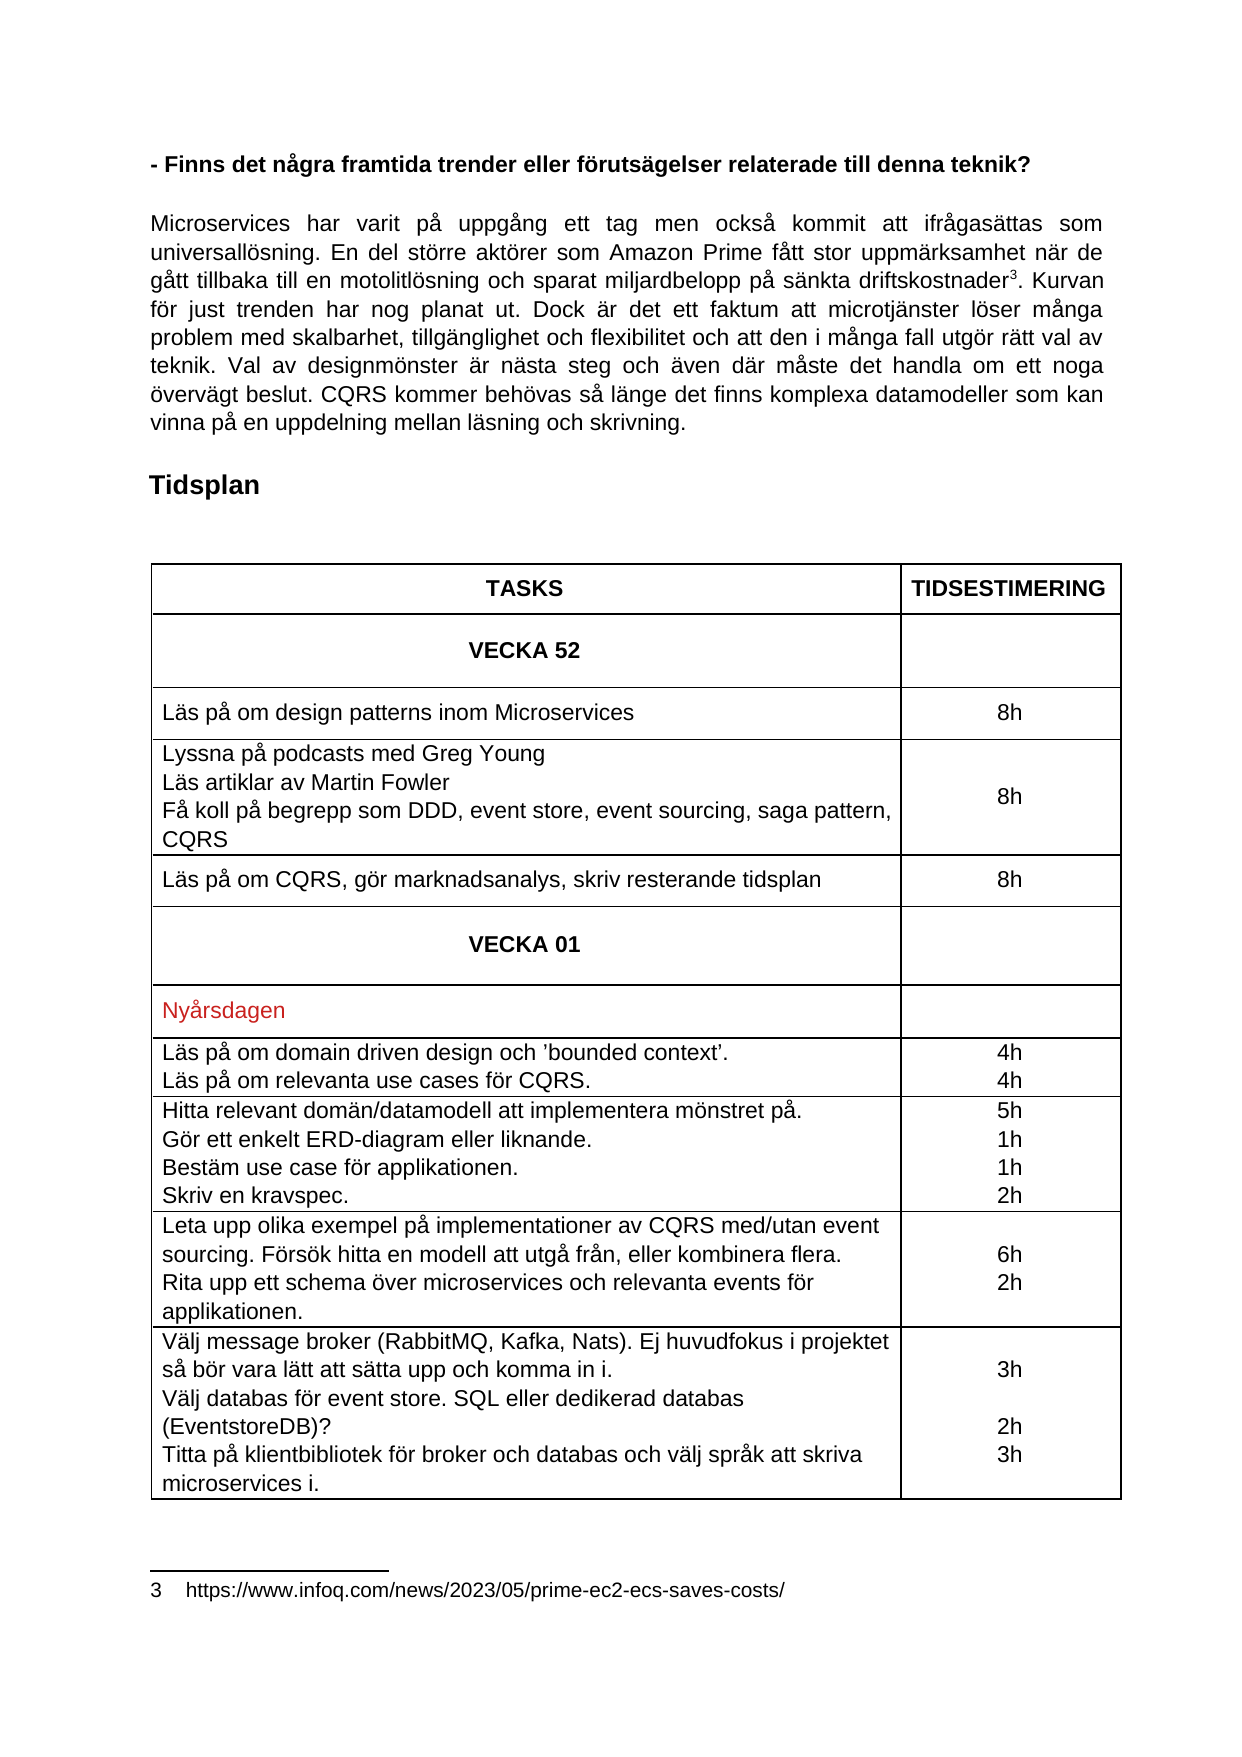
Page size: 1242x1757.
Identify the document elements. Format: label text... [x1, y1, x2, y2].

table_cell Läs på om domain driven design och ’bounded context’. Läs på om relevanta use cases för CQRS. [152, 1038, 900, 1096]
table_cell 8h [902, 856, 1120, 906]
table_cell 6h 2h [902, 1212, 1120, 1326]
table_cell 3h 2h 3h [902, 1328, 1120, 1498]
table_cell Leta upp olika exempel på implementationer av CQRS med/utan event sourcing. Försök hitta en modell att utgå från, eller kombinera flera. Rita upp ett schema över microservices och relevanta events för applikationen. [152, 1212, 900, 1326]
table_cell VECKA 01 [152, 907, 900, 984]
table_cell 4h 4h [902, 1039, 1120, 1096]
text https://www.infoq.com/news/2023/05/prime-ec2-ecs-saves-costs/ [150, 1577, 1104, 1601]
table_cell [902, 907, 1120, 984]
table_cell Lyssna på podcasts med Greg Young Läs artiklar av Martin Fowler Få koll på begrepp som DDD, event store, event sourcing, saga pattern, CQRS [152, 740, 900, 854]
text Microservices har varit på uppgång ett tag men också kommit att ifrågasättas som universallösning. En del större aktörer som Amazon Prime fått stor uppmärksamhet när de gått tillbaka till en motolitlösning och sparat miljardbelopp på sänkta driftskostnader. Kurvan för just trenden har nog planat ut. Dock är det ett faktum att microtjänster löser många problem med skalbarhet, tillgänglighet och flexibilitet och att den i många fall utgör rätt val av teknik. Val av designmönster är nästa steg och även där måste det handla om ett noga övervägt beslut. CQRS kommer behövas så länge det finns komplexa datamodeller som kan vinna på en uppdelning mellan läsning och skrivning. [150, 210, 1104, 436]
table_cell VECKA 52 [152, 614, 900, 687]
table_cell 8h [902, 688, 1120, 739]
table_header TASKS [152, 565, 900, 613]
table_cell [902, 615, 1120, 687]
text - Finns det några framtida trender eller förutsägelser relaterade till denna teknik? [150, 151, 1104, 177]
table_cell Läs på om CQRS, gör marknadsanalys, skriv resterande tidsplan [152, 855, 900, 906]
table_cell Läs på om design patterns inom Microservices [152, 688, 900, 739]
table_cell Välj message broker (RabbitMQ, Kafka, Nats). Ej huvudfokus i projektet så bör vara lätt att sätta upp och komma in i. Välj databas för event store. SQL eller dedikerad databas (EventstoreDB)? Titta på klientbibliotek för broker och databas och välj språk att skriva microservices i. [152, 1327, 900, 1498]
table_header TIDSESTIMERING [902, 565, 1120, 613]
table_cell [902, 986, 1120, 1037]
table_cell 5h 1h 1h 2h [902, 1097, 1120, 1211]
subtitle Tidsplan [148, 469, 1104, 500]
table_cell Nyårsdagen [152, 985, 900, 1037]
table_cell Hitta relevant domän/datamodell att implementera mönstret på. Gör ett enkelt ERD-diagram eller liknande. Bestäm use case för applikationen. Skriv en kravspec. [152, 1097, 900, 1211]
table_cell 8h [902, 740, 1120, 854]
